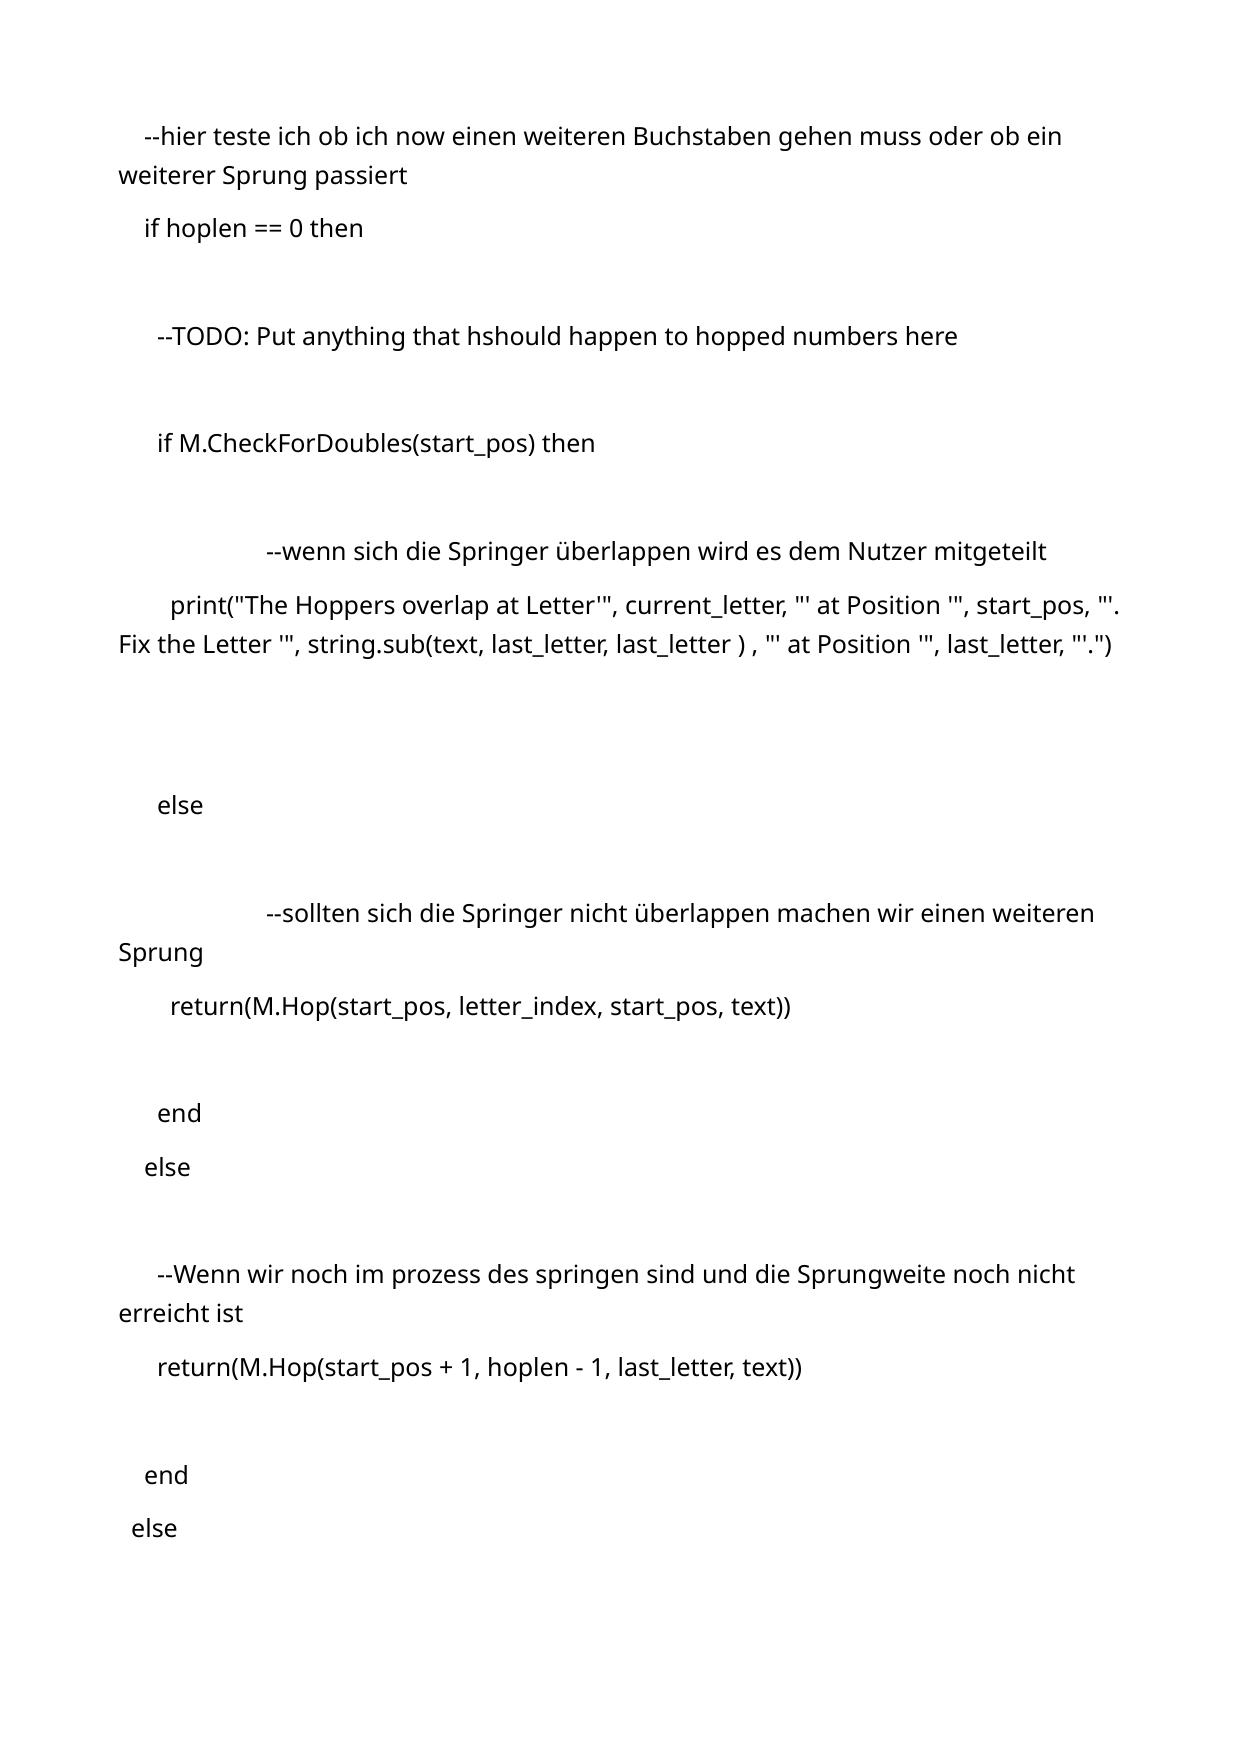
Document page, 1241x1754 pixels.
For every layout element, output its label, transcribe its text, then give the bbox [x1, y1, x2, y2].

text return(M.Hop(start_pos, letter_index, start_pos, text)) [118, 988, 1122, 1022]
text else [118, 1149, 1122, 1183]
text --hier teste ich ob ich now einen weiteren Buchstaben gehen muss oder ob ein weiterer Sprung passiert [118, 118, 1122, 191]
text --wenn sich die Springer überlappen wird es dem Nutzer mitgeteilt [118, 533, 1122, 568]
text else [118, 788, 1122, 822]
text return(M.Hop(start_pos + 1, hoplen - 1, last_letter, text)) [118, 1350, 1122, 1384]
text --sollten sich die Springer nicht überlappen machen wir einen weiteren Sprung [118, 895, 1122, 968]
text --TODO: Put anything that hshould happen to hopped numbers here [118, 318, 1122, 353]
text if hoplen == 0 then [118, 211, 1122, 245]
text end [118, 1457, 1122, 1491]
text print("The Hoppers overlap at Letter'", current_letter, "' at Position '", start_pos, "'. Fix the Letter '", string.sub(text, last_letter, last_letter ) , "' at Position '", last_letter, "'.") [118, 587, 1122, 661]
text else [118, 1511, 1122, 1545]
text if M.CheckForDoubles(start_pos) then [118, 426, 1122, 460]
text end [118, 1096, 1122, 1130]
text --Wenn wir noch im prozess des springen sind und die Sprungweite noch nicht erreicht ist [118, 1257, 1122, 1330]
